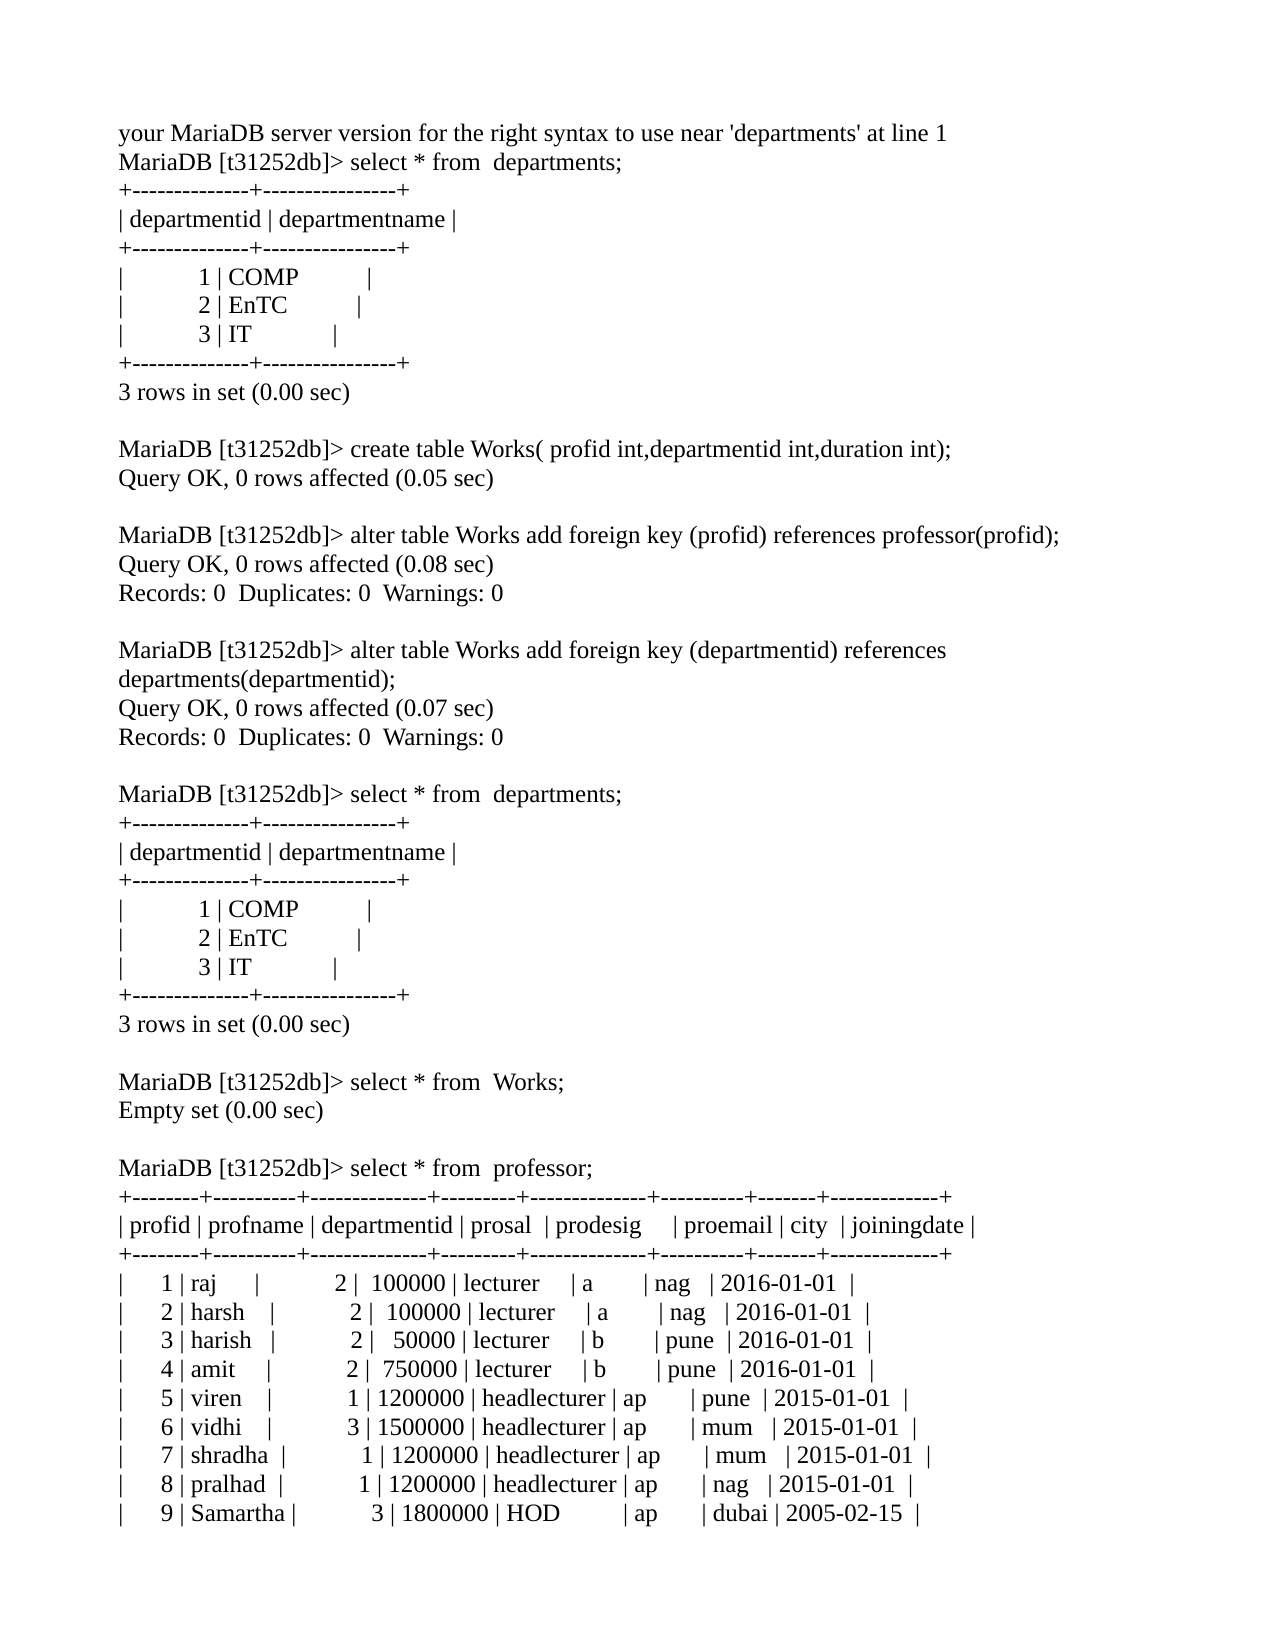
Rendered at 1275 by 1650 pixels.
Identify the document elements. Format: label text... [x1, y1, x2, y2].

text Query OK, 0 rows affected (0.07 sec) [118, 693, 1157, 722]
text | 2 | EnTC | [118, 923, 1157, 952]
text MariaDB [t31252db]> select * from professor; [118, 1153, 1157, 1182]
text | departmentid | departmentname | [118, 837, 1157, 866]
text | 9 | Samartha | 3 | 1800000 | HOD | ap | dubai | 2005-02-15 | [118, 1498, 1157, 1527]
text | departmentid | departmentname | [118, 204, 1157, 233]
text | 1 | COMP | [118, 262, 1157, 291]
text +--------------+----------------+ [118, 808, 1157, 837]
text Records: 0 Duplicates: 0 Warnings: 0 [118, 578, 1157, 607]
text +--------+----------+--------------+---------+--------------+----------+-------+-------------+ [118, 1239, 1157, 1268]
text | 1 | COMP | [118, 894, 1157, 923]
text Query OK, 0 rows affected (0.05 sec) [118, 463, 1157, 492]
text | 6 | vidhi | 3 | 1500000 | headlecturer | ap | mum | 2015-01-01 | [118, 1412, 1157, 1441]
text MariaDB [t31252db]> alter table Works add foreign key (profid) references professor(profid); [118, 521, 1157, 549]
text | 5 | viren | 1 | 1200000 | headlecturer | ap | pune | 2015-01-01 | [118, 1383, 1157, 1412]
text | 3 | harish | 2 | 50000 | lecturer | b | pune | 2016-01-01 | [118, 1326, 1157, 1354]
text +--------------+----------------+ [118, 981, 1157, 1009]
text MariaDB [t31252db]> alter table Works add foreign key (departmentid) references departments(departmentid); [118, 636, 1157, 693]
text | 2 | EnTC | [118, 291, 1157, 319]
text +--------------+----------------+ [118, 348, 1157, 377]
text | 4 | amit | 2 | 750000 | lecturer | b | pune | 2016-01-01 | [118, 1354, 1157, 1383]
text MariaDB [t31252db]> create table Works( profid int,departmentid int,duration int); [118, 434, 1157, 463]
text | 8 | pralhad | 1 | 1200000 | headlecturer | ap | nag | 2015-01-01 | [118, 1469, 1157, 1498]
text | 2 | harsh | 2 | 100000 | lecturer | a | nag | 2016-01-01 | [118, 1297, 1157, 1326]
text | 1 | raj | 2 | 100000 | lecturer | a | nag | 2016-01-01 | [118, 1268, 1157, 1297]
text 3 rows in set (0.00 sec) [118, 1009, 1157, 1038]
text 3 rows in set (0.00 sec) [118, 377, 1157, 406]
text MariaDB [t31252db]> select * from departments; [118, 147, 1157, 176]
text +--------------+----------------+ [118, 233, 1157, 262]
text | 7 | shradha | 1 | 1200000 | headlecturer | ap | mum | 2015-01-01 | [118, 1441, 1157, 1469]
text Empty set (0.00 sec) [118, 1096, 1157, 1124]
text MariaDB [t31252db]> select * from departments; [118, 779, 1157, 808]
text | 3 | IT | [118, 319, 1157, 348]
text your MariaDB server version for the right syntax to use near 'departments' at line 1 [118, 118, 1157, 147]
text Records: 0 Duplicates: 0 Warnings: 0 [118, 722, 1157, 751]
text MariaDB [t31252db]> select * from Works; [118, 1067, 1157, 1096]
text +--------------+----------------+ [118, 176, 1157, 204]
text +--------+----------+--------------+---------+--------------+----------+-------+-------------+ [118, 1182, 1157, 1211]
text | 3 | IT | [118, 952, 1157, 981]
text Query OK, 0 rows affected (0.08 sec) [118, 549, 1157, 578]
text +--------------+----------------+ [118, 866, 1157, 894]
text | profid | profname | departmentid | prosal | prodesig | proemail | city | joiningdate | [118, 1211, 1157, 1239]
